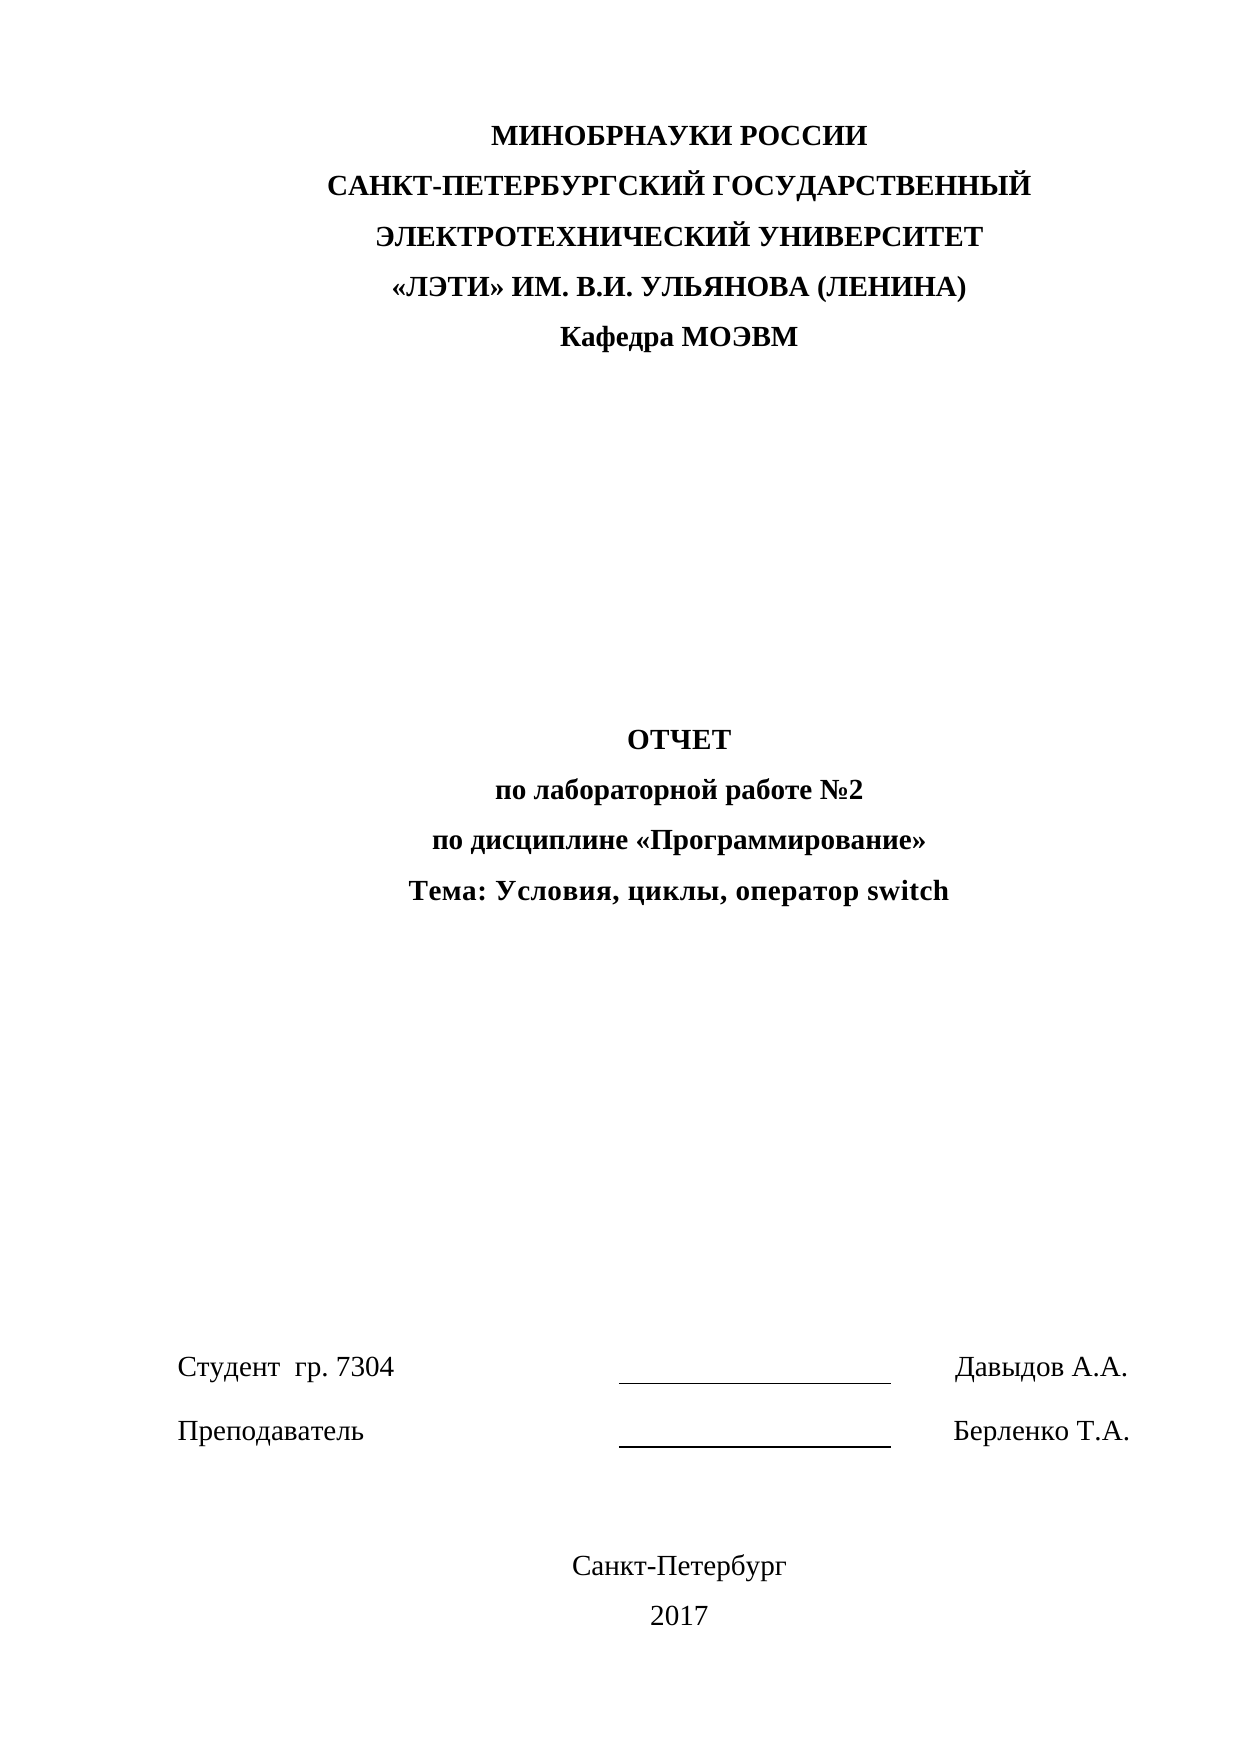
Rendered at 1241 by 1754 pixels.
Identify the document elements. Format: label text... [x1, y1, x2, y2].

table_header [619, 1319, 891, 1382]
table_header Давыдов А.А. [891, 1319, 1192, 1382]
text Санкт-Петербург [177, 1548, 1181, 1582]
text Санкт-Петербургский государственный [177, 168, 1181, 202]
table_cell Берленко Т.А. [891, 1383, 1192, 1446]
table_cell [619, 1384, 891, 1446]
text 2017 [177, 1598, 1181, 1632]
text по лабораторной работе №2 [177, 772, 1181, 806]
text Тема: Условия, циклы, оператор switch [177, 873, 1181, 906]
text «ЛЭТИ» им. В.И. Ульянова (Ленина) [177, 269, 1181, 303]
table_header Студент гр. 7304 [166, 1319, 619, 1382]
text Кафедра МОЭВМ [177, 319, 1181, 353]
text электротехнический университет [177, 219, 1181, 252]
text отчет [177, 722, 1181, 755]
table_cell Преподаватель [166, 1383, 619, 1446]
text по дисциплине «Программирование» [177, 822, 1181, 856]
text МИНОБРНАУКИ РОССИИ [177, 118, 1181, 152]
